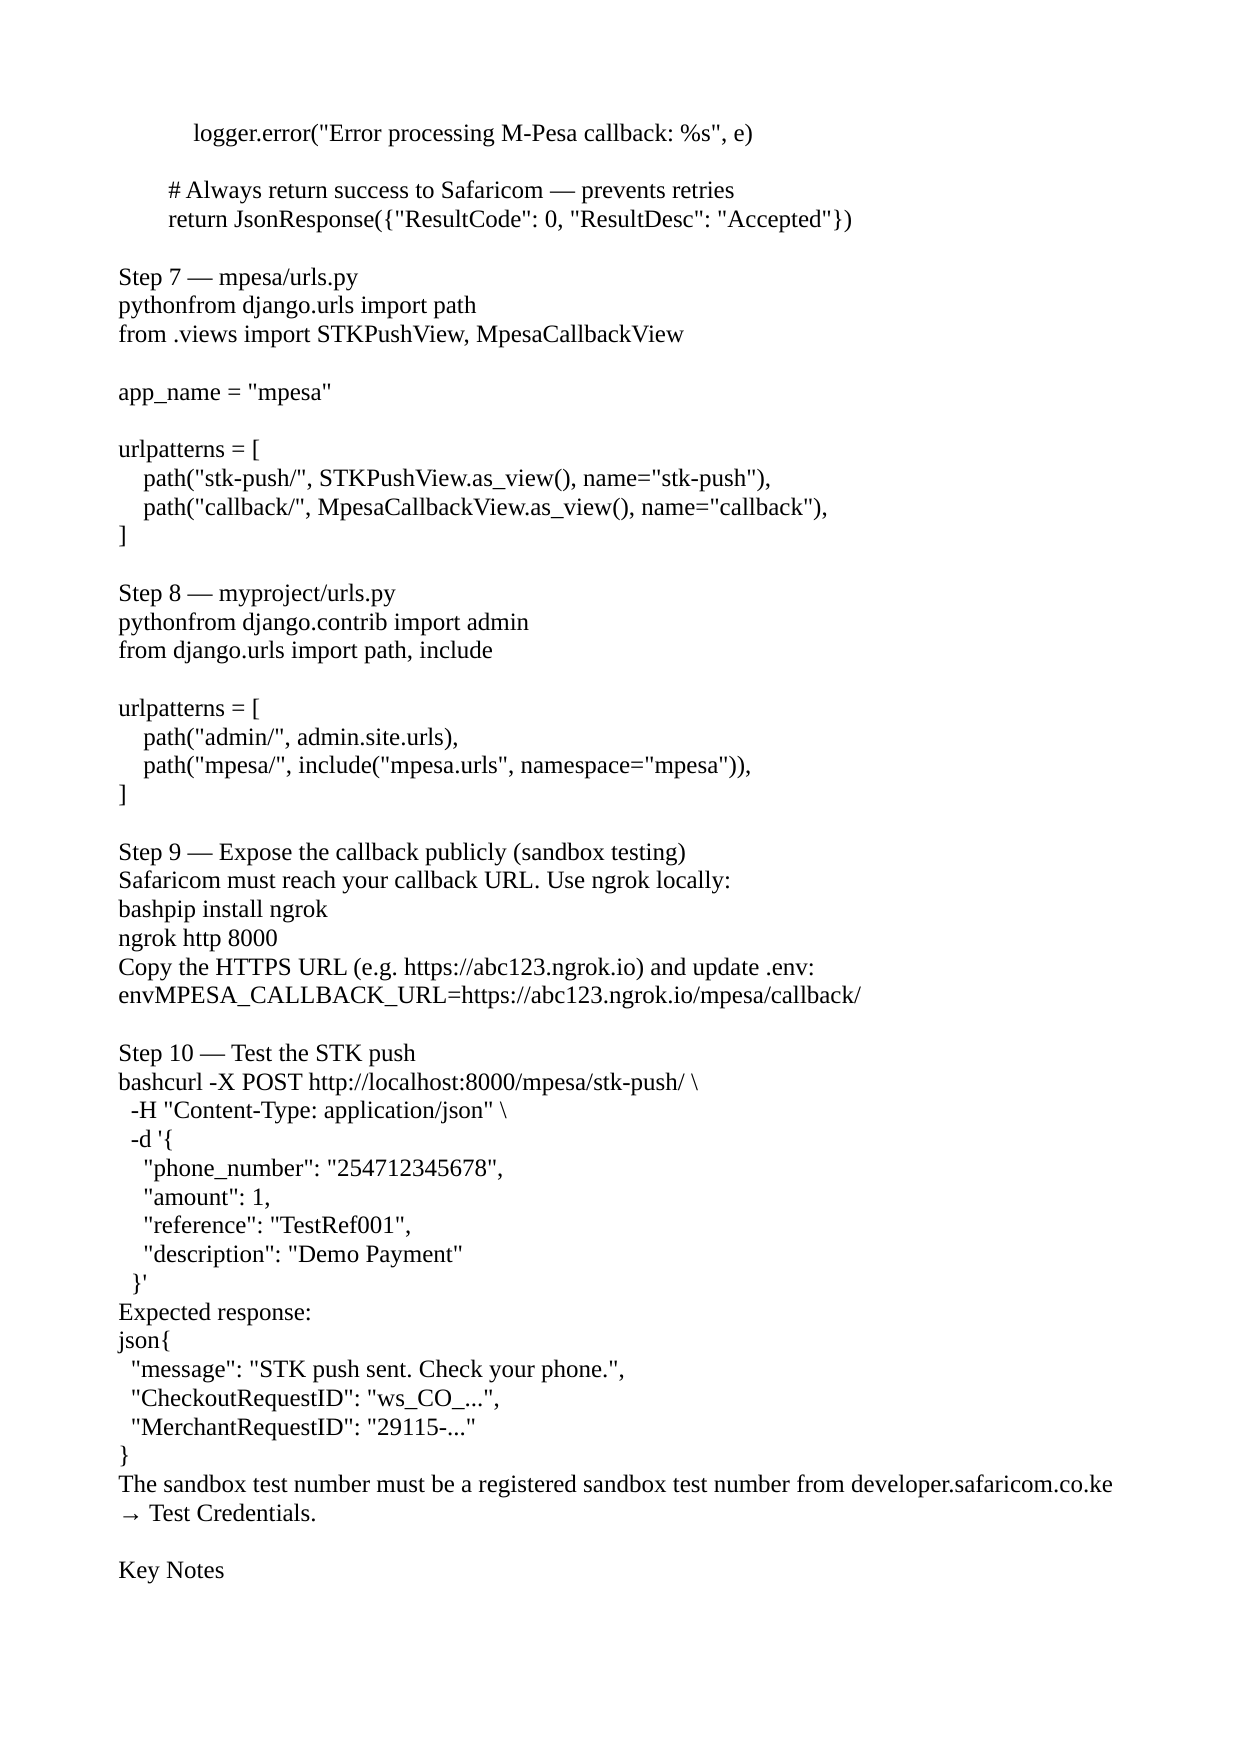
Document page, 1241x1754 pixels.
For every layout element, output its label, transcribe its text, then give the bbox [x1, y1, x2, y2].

text from django.urls import path, include [118, 636, 1122, 664]
text bashpip install ngrok [118, 894, 1122, 923]
text ] [118, 779, 1122, 808]
text path("stk-push/", STKPushView.as_view(), name="stk-push"), [118, 463, 1122, 492]
text Step 8 — myproject/urls.py [118, 578, 1122, 607]
text Safaricom must reach your callback URL. Use ngrok locally: [118, 866, 1122, 894]
text from .views import STKPushView, MpesaCallbackView [118, 319, 1122, 348]
text } [118, 1441, 1122, 1469]
text logger.error("Error processing M-Pesa callback: %s", e) [118, 118, 1122, 147]
text -d '{ [118, 1124, 1122, 1153]
text Key Notes [118, 1556, 1122, 1584]
text json{ [118, 1326, 1122, 1354]
text path("callback/", MpesaCallbackView.as_view(), name="callback"), [118, 492, 1122, 521]
text "reference": "TestRef001", [118, 1211, 1122, 1239]
text "CheckoutRequestID": "ws_CO_...", [118, 1383, 1122, 1412]
text Step 7 — mpesa/urls.py [118, 262, 1122, 291]
text app_name = "mpesa" [118, 377, 1122, 406]
text pythonfrom django.urls import path [118, 291, 1122, 319]
text }' [118, 1268, 1122, 1297]
text "message": "STK push sent. Check your phone.", [118, 1354, 1122, 1383]
text Step 10 — Test the STK push [118, 1038, 1122, 1067]
text pythonfrom django.contrib import admin [118, 607, 1122, 636]
text Step 9 — Expose the callback publicly (sandbox testing) [118, 837, 1122, 866]
text Expected response: [118, 1297, 1122, 1326]
text path("admin/", admin.site.urls), [118, 722, 1122, 751]
text -H "Content-Type: application/json" \ [118, 1096, 1122, 1124]
text Copy the HTTPS URL (e.g. https://abc123.ngrok.io) and update .env: [118, 952, 1122, 981]
text path("mpesa/", include("mpesa.urls", namespace="mpesa")), [118, 751, 1122, 779]
text ngrok http 8000 [118, 923, 1122, 952]
text # Always return success to Safaricom — prevents retries [118, 176, 1122, 204]
text "phone_number": "254712345678", [118, 1153, 1122, 1182]
text return JsonResponse({"ResultCode": 0, "ResultDesc": "Accepted"}) [118, 204, 1122, 233]
text "amount": 1, [118, 1182, 1122, 1211]
text urlpatterns = [ [118, 693, 1122, 722]
text envMPESA_CALLBACK_URL=https://abc123.ngrok.io/mpesa/callback/ [118, 981, 1122, 1009]
text The sandbox test number must be a registered sandbox test number from developer.safaricom.co.ke → Test Credentials. [118, 1469, 1122, 1527]
text ] [118, 521, 1122, 549]
text "description": "Demo Payment" [118, 1239, 1122, 1268]
text urlpatterns = [ [118, 434, 1122, 463]
text bashcurl -X POST http://localhost:8000/mpesa/stk-push/ \ [118, 1067, 1122, 1096]
text "MerchantRequestID": "29115-..." [118, 1412, 1122, 1441]
